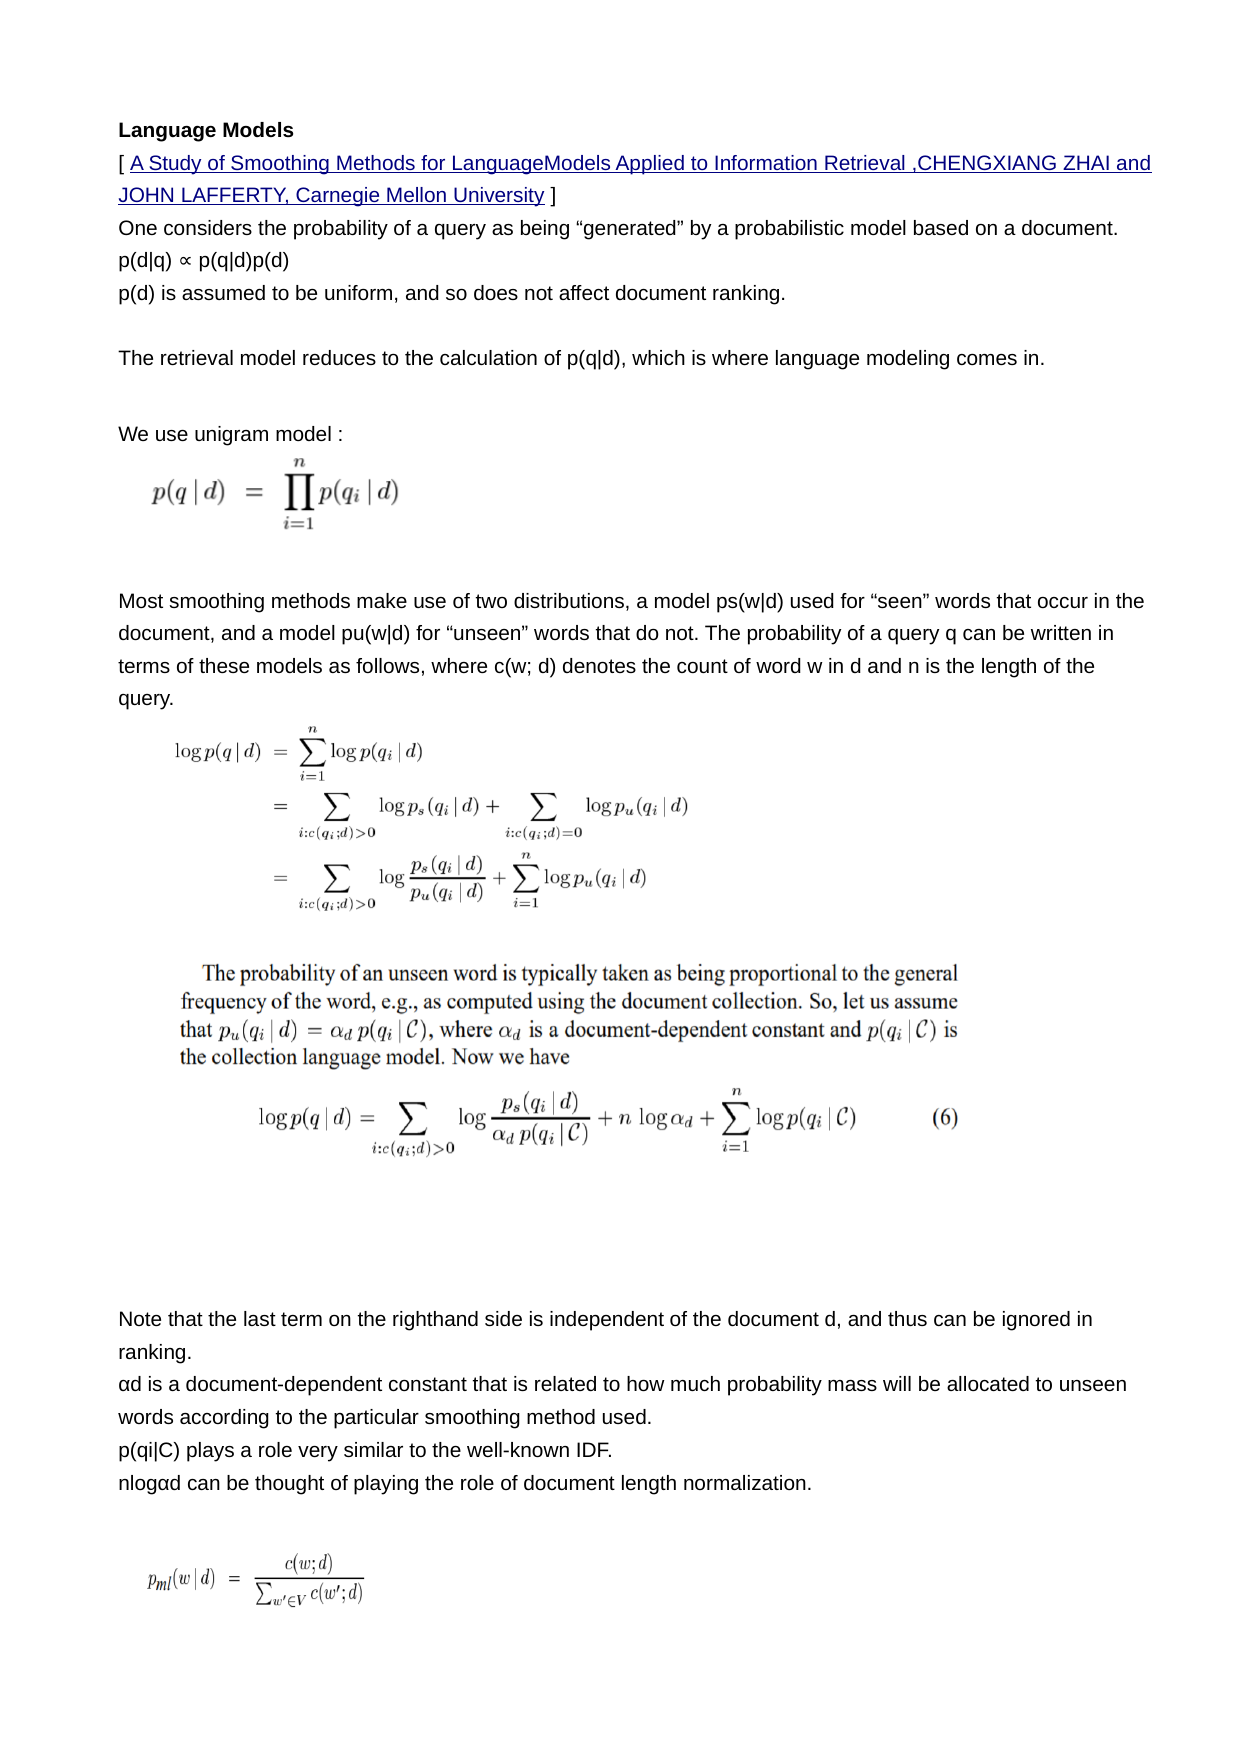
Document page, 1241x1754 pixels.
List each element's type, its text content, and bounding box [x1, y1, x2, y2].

text Language Models [118, 118, 1157, 142]
text p(qi|C) plays a role very similar to the well-known IDF. [118, 1438, 1157, 1462]
picture [118, 718, 733, 917]
text The retrieval model reduces to the calculation of p(q|d), which is where language modeling comes in. [118, 346, 1157, 369]
text αd is a document-dependent constant that is related to how much probability mass will be allocated to unseen words according to the particular smoothing method used. [118, 1372, 1157, 1429]
text [ A Study of Smoothing Methods for LanguageModels Applied to Information Retrieval ,CHENGXIANG ZHAI and JOHN LAFFERTY, Carnegie Mellon University ] [118, 151, 1157, 207]
text p(d) is assumed to be uniform, and so does not affect document ranking. [118, 281, 1157, 304]
text nlogαd can be thought of playing the role of document length normalization. [118, 1471, 1157, 1495]
text We use unigram model : [118, 421, 1157, 445]
text One considers the probability of a query as being “generated” by a probabilistic model based on a document. [118, 216, 1157, 239]
text Note that the last term on the righthand side is independent of the document d, and thus can be ignored in ranking. [118, 1307, 1157, 1363]
picture [118, 948, 1022, 1166]
picture [118, 453, 447, 537]
picture [118, 1547, 392, 1613]
text p(d|q) ∝ p(q|d)p(d) [118, 248, 1157, 272]
text Most smoothing methods make use of two distributions, a model ps(w|d) used for “seen” words that occur in the document, and a model pu(w|d) for “unseen” words that do not. The probability of a query q can be written in terms of these models as follows, where c(w; d) denotes the count of word w in d and n is the length of the query. [118, 589, 1157, 710]
